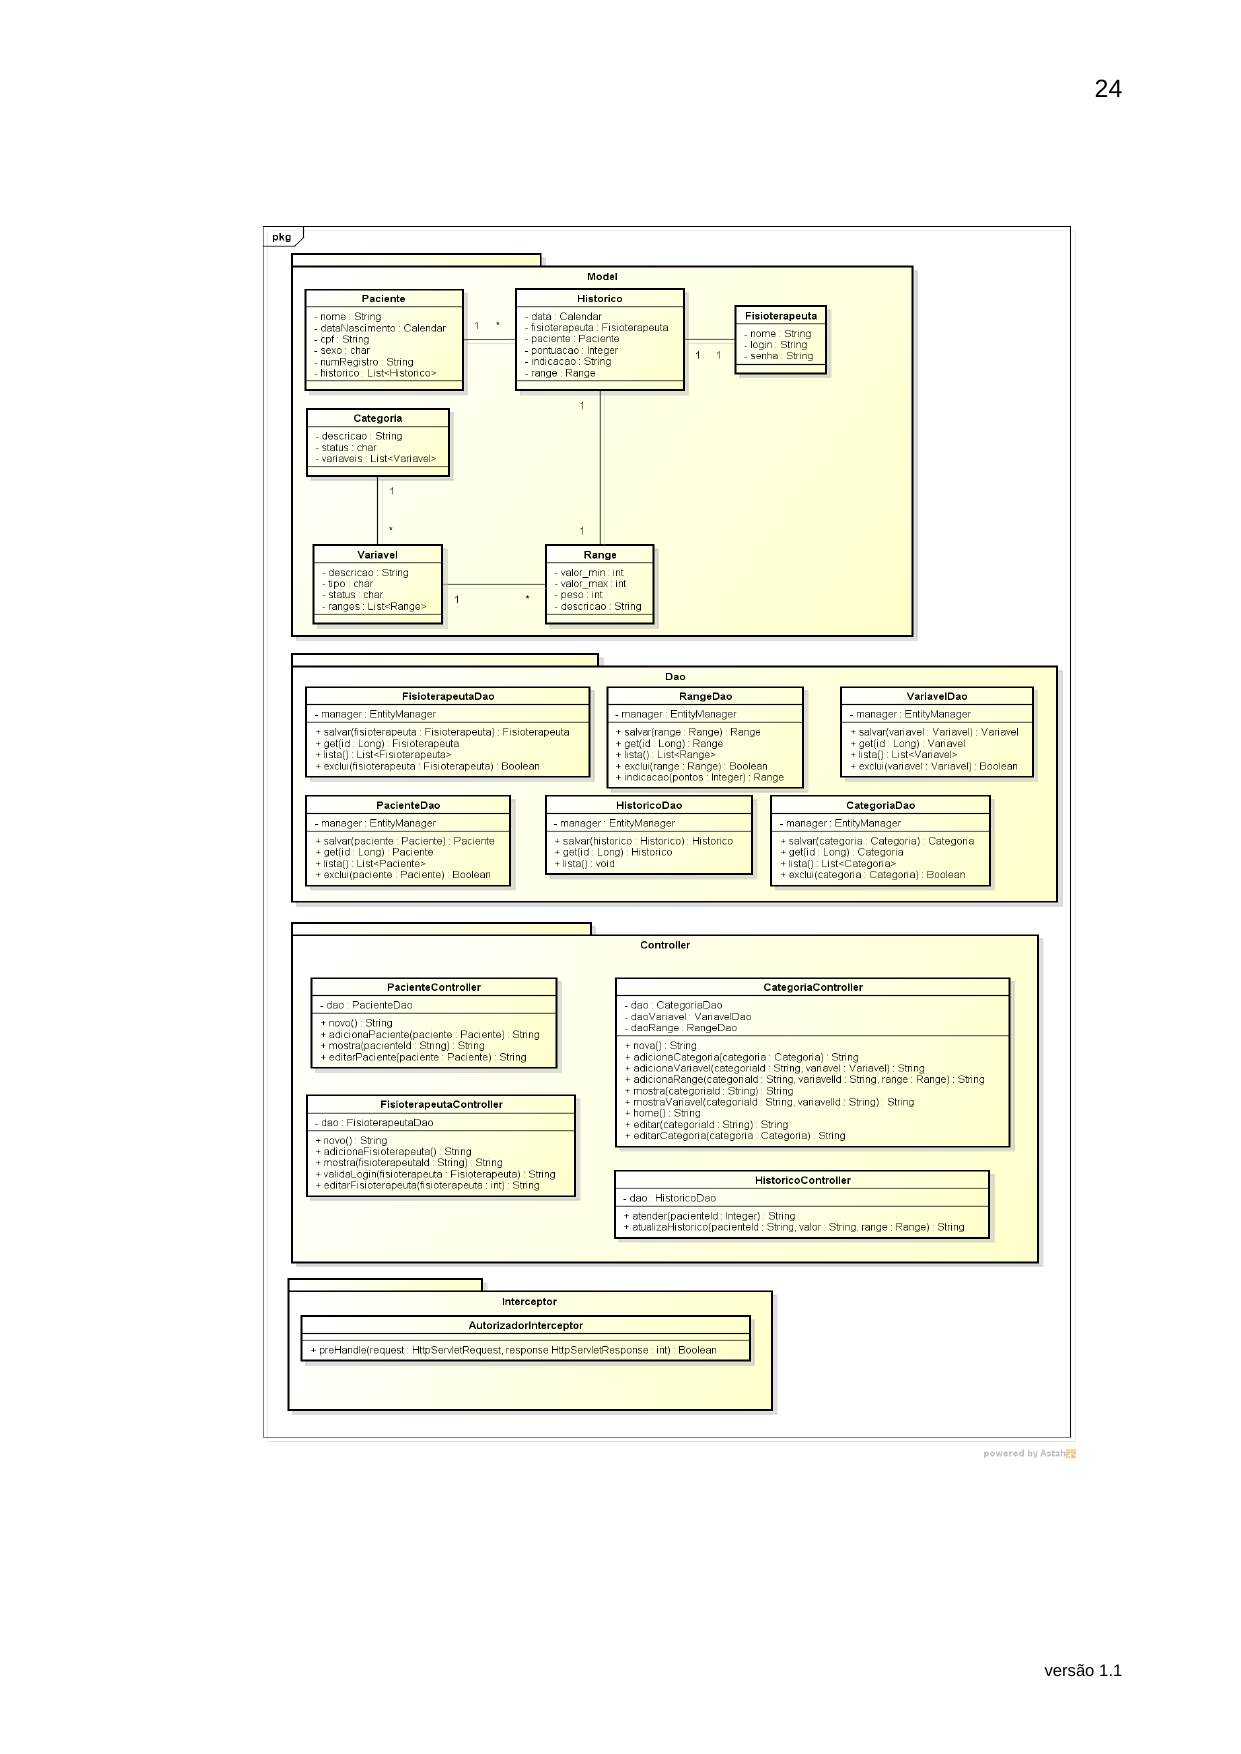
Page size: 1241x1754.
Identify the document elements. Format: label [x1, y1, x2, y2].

picture [254, 218, 1079, 1461]
